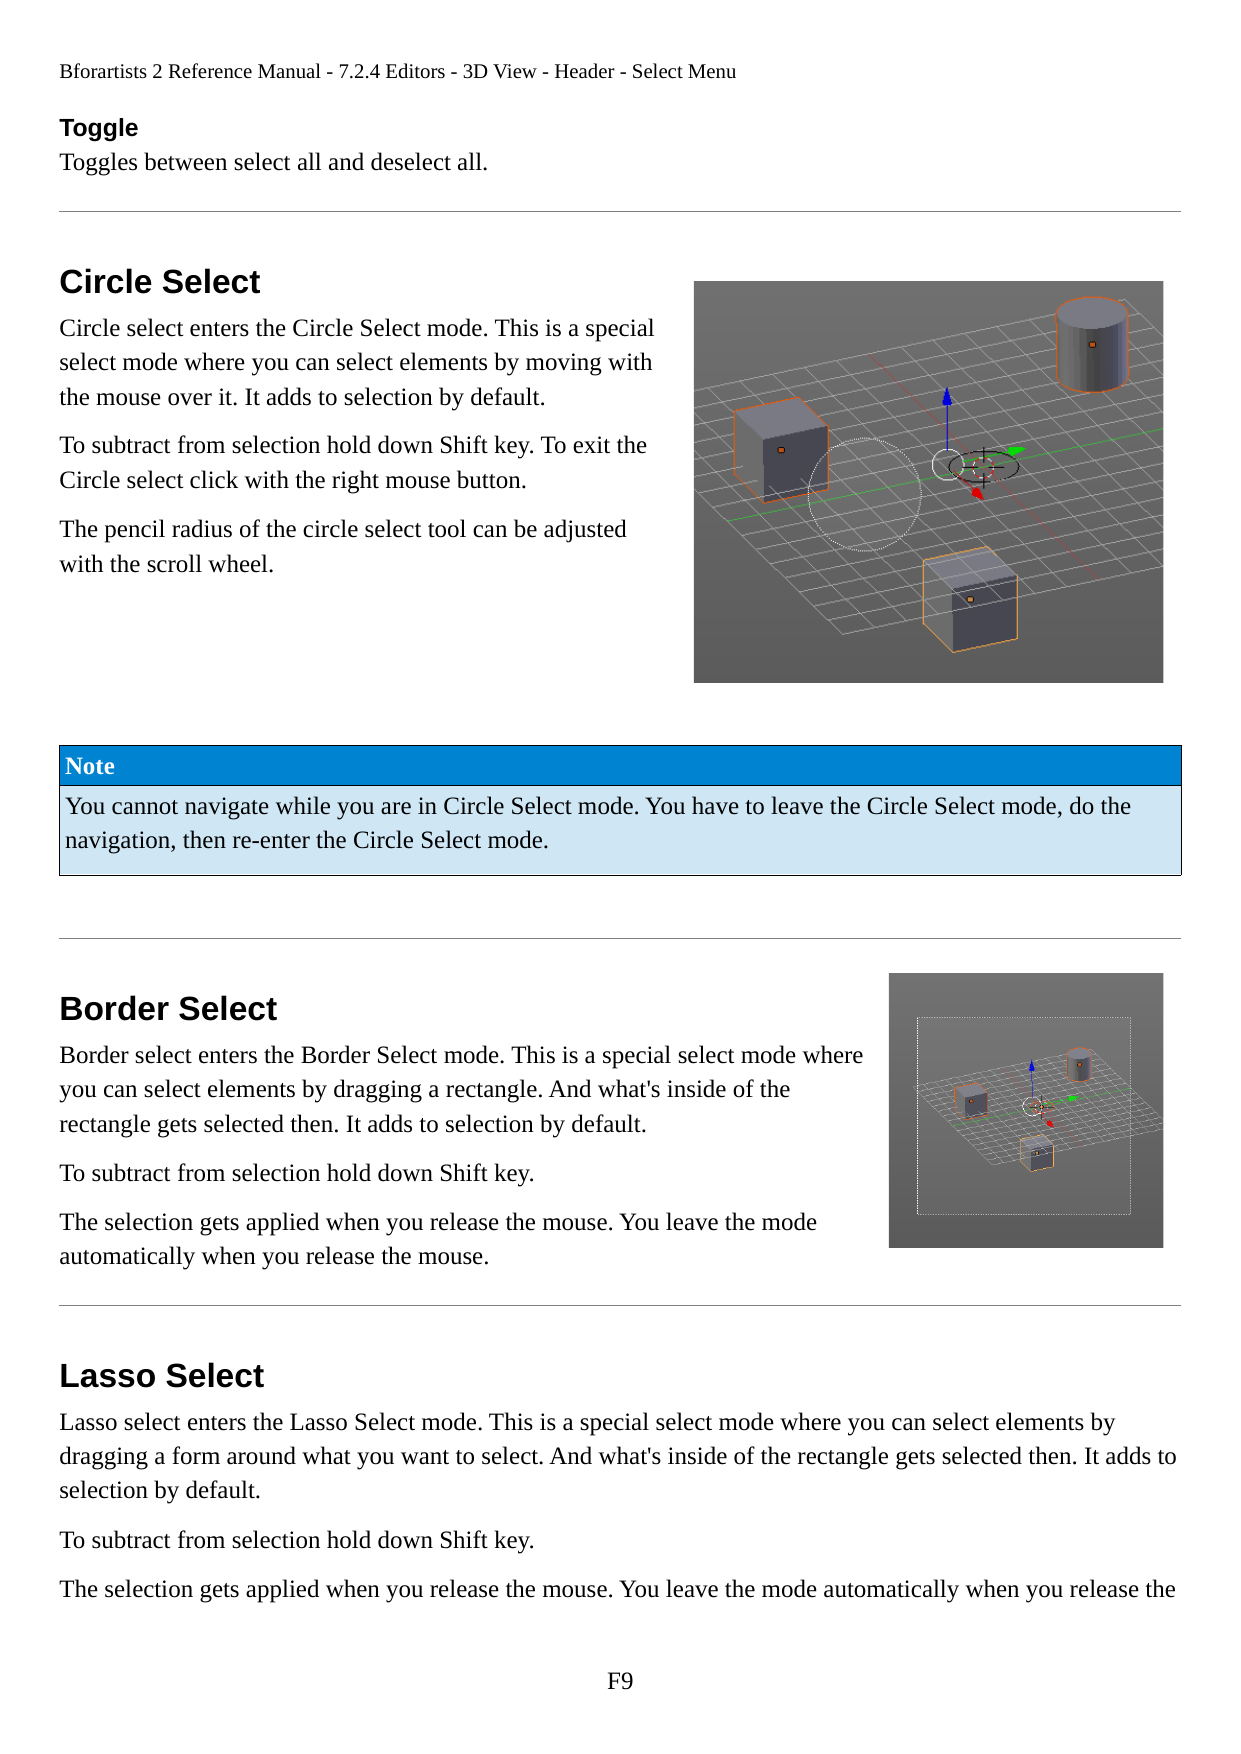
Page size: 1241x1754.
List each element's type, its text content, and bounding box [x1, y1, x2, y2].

table_cell You cannot navigate while you are in Circle Select mode. You have to leave the Circle Select mode, do the navigation, then re-enter the Circle Select mode. [60, 786, 1181, 874]
picture [888, 973, 1164, 1248]
text Lasso select enters the Lasso Select mode. This is a special select mode where you can select elements by dragging a form around what you want to select. And what's inside of the rectangle gets selected then. It adds to selection by default. [59, 1407, 1181, 1504]
subtitle Border Select [59, 989, 888, 1027]
text To subtract from selection hold down Shift key. [59, 1525, 1181, 1553]
subtitle Lasso Select [59, 1356, 1181, 1394]
picture [693, 281, 1164, 683]
subtitle Toggle [59, 113, 1181, 141]
text The selection gets applied when you release the mouse. You leave the mode automatically when you release the mouse. [59, 1207, 1181, 1270]
subtitle [1164, 989, 1181, 1027]
text To subtract from selection hold down Shift key. [59, 1158, 888, 1187]
text The pencil radius of the circle select tool can be adjusted with the scroll wheel. [59, 514, 693, 577]
text To subtract from selection hold down Shift key. To exit the Circle select click with the right mouse button. [59, 431, 693, 494]
text Border select enters the Border Select mode. This is a special select mode where you can select elements by dragging a rectangle. And what's inside of the rectangle gets selected then. It adds to selection by default. [59, 1040, 888, 1138]
subtitle Circle Select [59, 261, 1181, 300]
text Toggles between select all and deselect all. [59, 147, 1181, 176]
table_header Note [60, 746, 1181, 785]
text The selection gets applied when you release the mouse. You leave the mode automatically when you release the [59, 1574, 1181, 1602]
text Circle select enters the Circle Select mode. This is a special select mode where you can select elements by moving with the mouse over it. It adds to selection by default. [59, 313, 693, 410]
